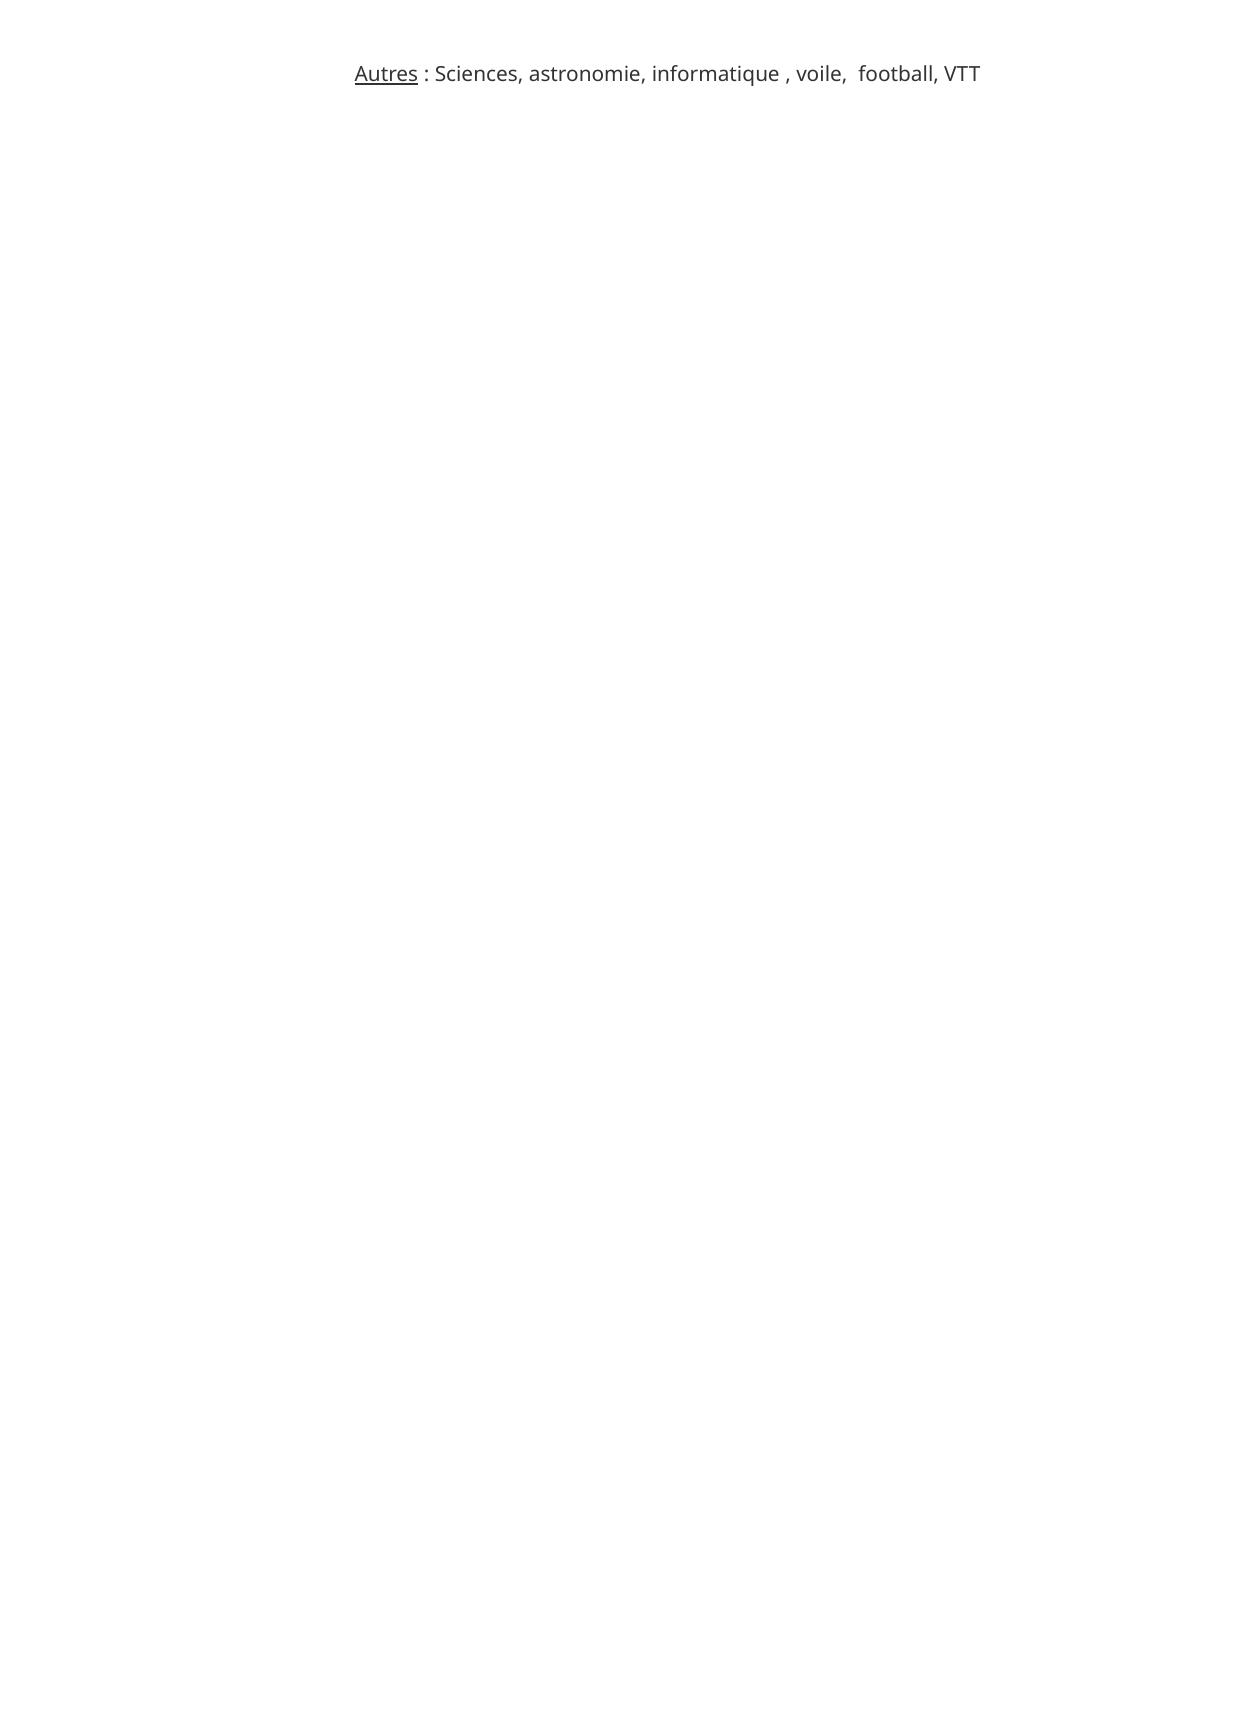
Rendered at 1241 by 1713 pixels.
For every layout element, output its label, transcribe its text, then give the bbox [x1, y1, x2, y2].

table_header Autres : Sciences, astronomie, informatique , voile, football, VTT [343, 59, 1111, 87]
table_header [107, 59, 343, 87]
